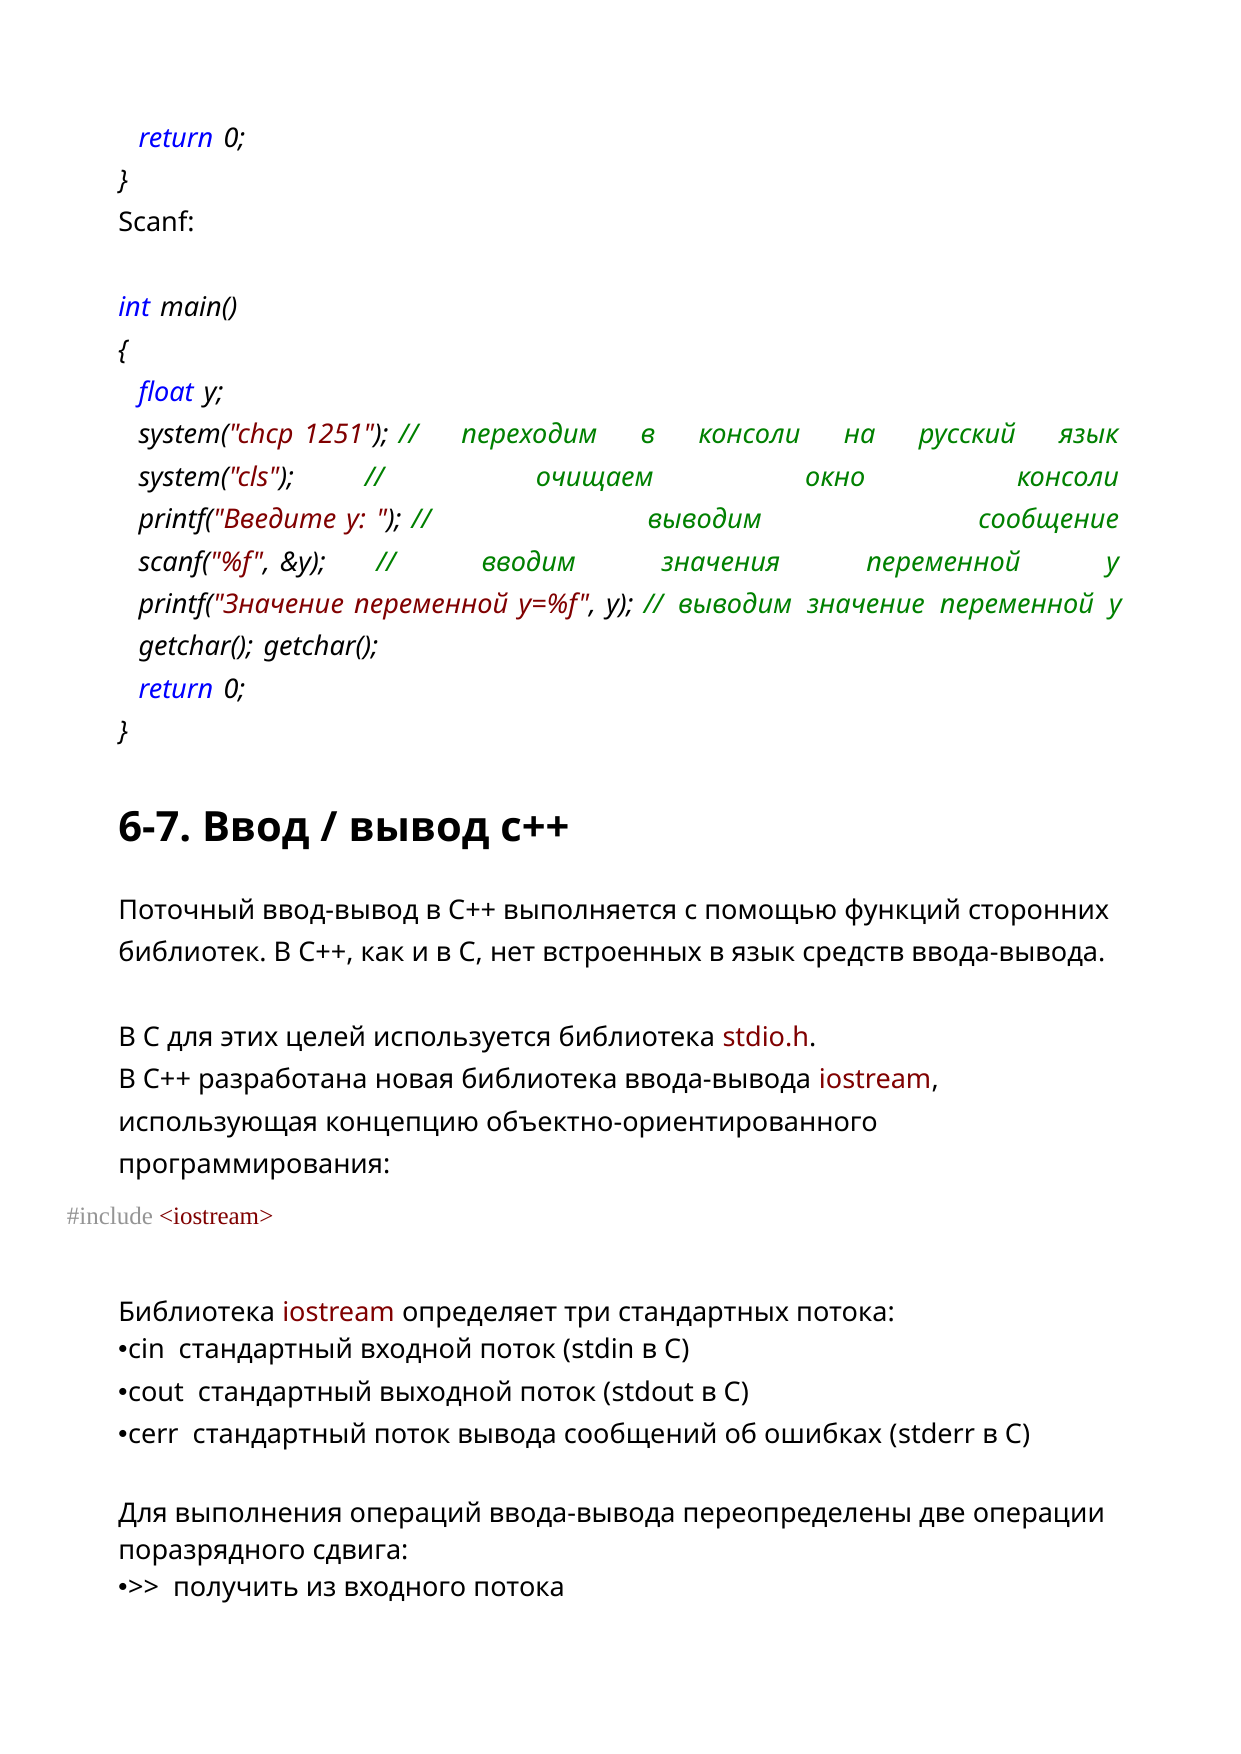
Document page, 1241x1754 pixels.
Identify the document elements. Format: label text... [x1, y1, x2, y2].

text #include <iostream> [67, 1201, 1240, 1230]
text Для выполнения операций ввода-вывода переопределены две операции поразрядного сдвига: [118, 1494, 1122, 1567]
list cin стандартный входной поток (stdin в С) [118, 1329, 1122, 1366]
text Поточный ввод-вывод в C++ выполняется с помощью функций сторонних библиотек. В С++, как и в С, нет встроенных в язык средств ввода-вывода. В С для этих целей используется библиотека stdio.h. В С++ разработана новая библиотека ввода-вывода iostream, использующая концепцию объектно-ориентированного программирования: [118, 890, 1122, 1181]
list >> получить из входного потока [118, 1567, 1122, 1604]
text Библиотека iostream определяет три стандартных потока: [118, 1293, 1122, 1329]
text 6-7. Ввод / вывод с++ [118, 796, 1122, 853]
text return 0; } [118, 118, 1122, 197]
list cerr стандартный поток вывода сообщений об ошибках (stderr в С) [118, 1414, 1122, 1451]
list cout стандартный выходной поток (stdout в С) [118, 1372, 1122, 1409]
text int main() { float y; system("chcp 1251"); // переходим в консоли на русский язык system("cls"); // очищаем окно консоли printf("Введите y: "); // выводим сообщение scanf("%f", &y); // вводим значения переменной y printf("Значение переменной y=%f", y); // выводим значение переменной y getchar(); getchar(); return 0; } [118, 288, 1122, 791]
text Scanf: [118, 203, 1122, 240]
